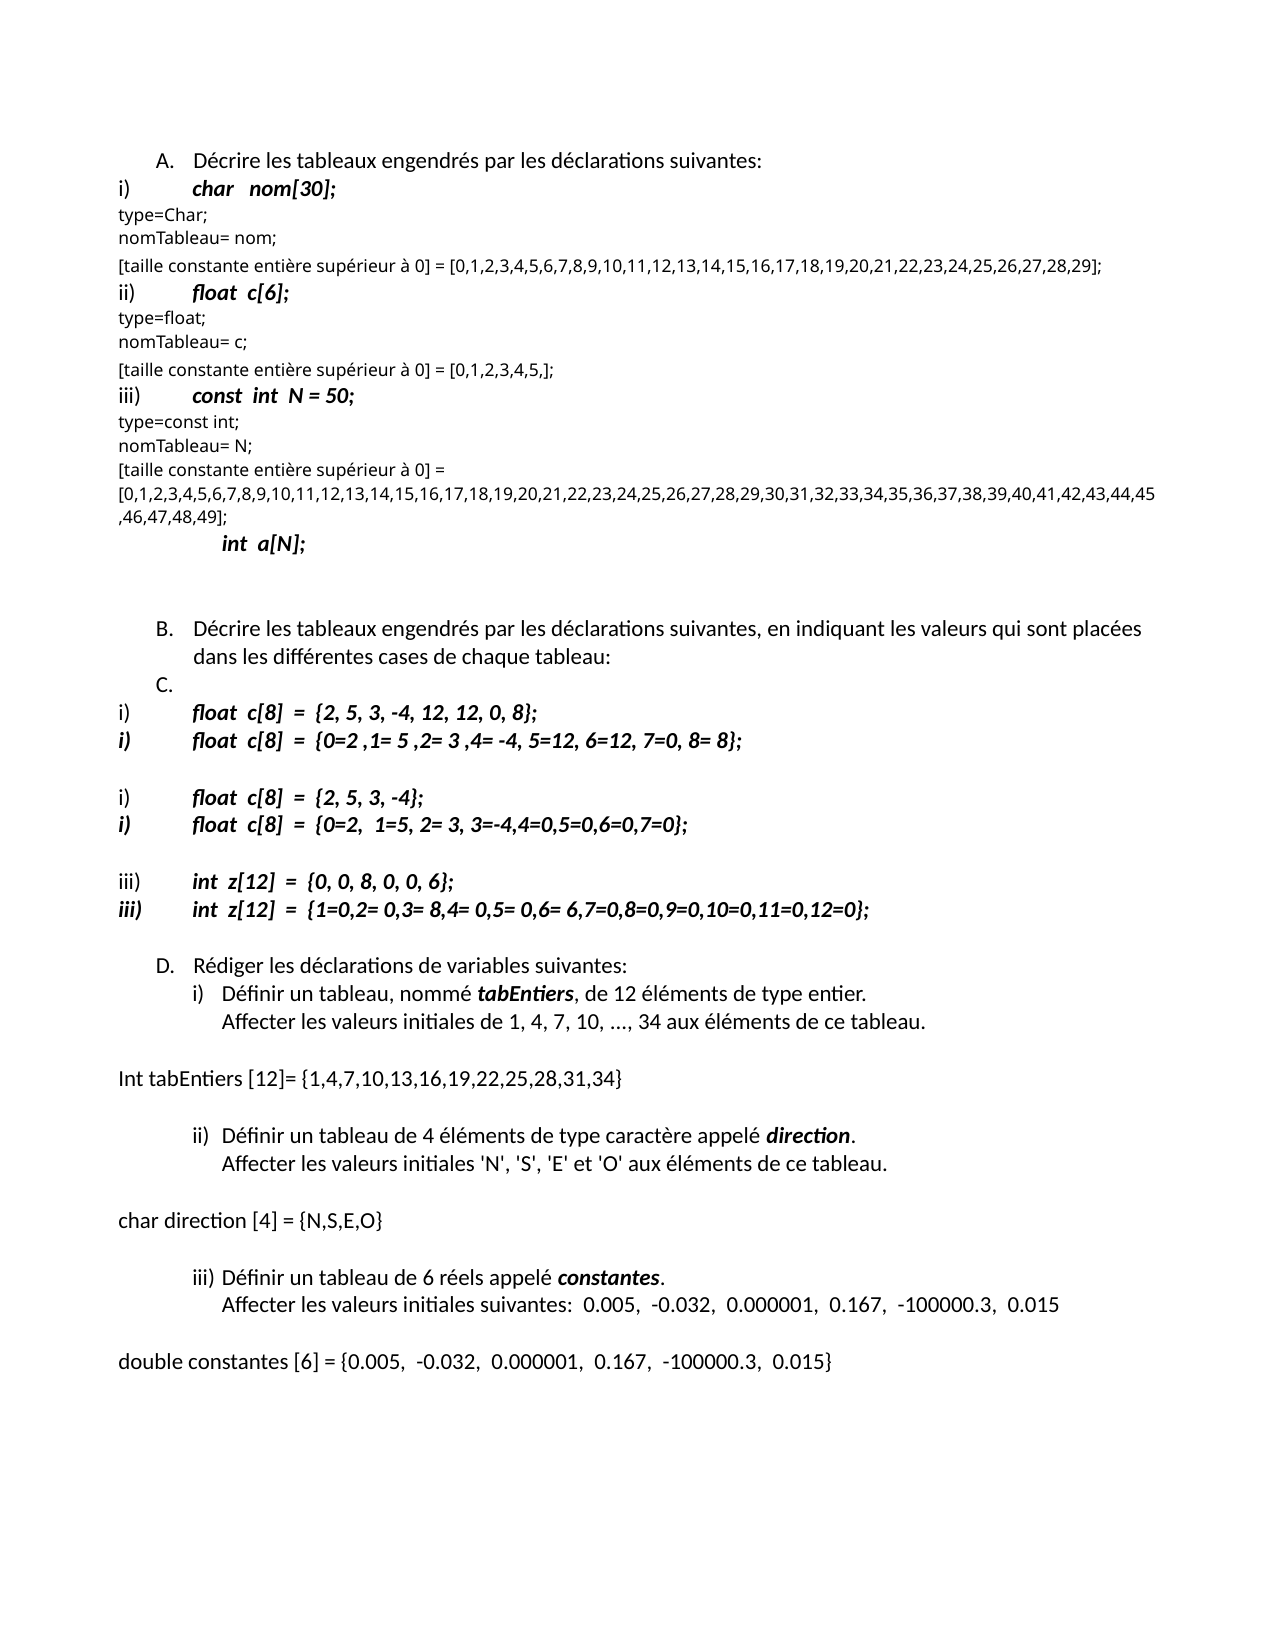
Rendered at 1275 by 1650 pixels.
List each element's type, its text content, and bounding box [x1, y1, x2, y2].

text nomTableau= nom; [118, 226, 1157, 250]
text int a[N]; [118, 529, 1157, 557]
text [taille constante entière supérieur à 0] = [0,1,2,3,4,5,6,7,8,9,10,11,12,13,14,15,16,17,18,19,20,21,22,23,24,25,26,27,28,29,30,31,32,33,34,35,36,37,38,39,40,41,42,43,44,45,46,47,48,49]; [118, 457, 1157, 529]
text double constantes [6] = {0.005, -0.032, 0.000001, 0.167, -100000.3, 0.015} [118, 1347, 1157, 1375]
text i) Définir un tableau, nommé tabEntiers, de 12 éléments de type entier. [118, 979, 1157, 1007]
text i) float c[8] = {2, 5, 3, -4}; [118, 783, 1157, 811]
text type=const int; [118, 410, 1157, 433]
text i) char nom[30]; [118, 174, 1157, 202]
list Décrire les tableaux engendrés par les déclarations suivantes, en indiquant les valeurs qui sont placées dans les différentes cases de chaque tableau: [156, 614, 1157, 670]
text i) float c[8] = {0=2 ,1= 5 ,2= 3 ,4= -4, 5=12, 6=12, 7=0, 8= 8}; [118, 726, 1157, 754]
text iii) const int N = 50; [118, 382, 1157, 410]
text Affecter les valeurs initiales de 1, 4, 7, 10, ..., 34 aux éléments de ce tableau. [118, 1007, 1157, 1036]
text i) float c[8] = {0=2, 1=5, 2= 3, 3=-4,4=0,5=0,6=0,7=0}; [118, 811, 1157, 839]
text iii) Définir un tableau de 6 réels appelé constantes. [118, 1263, 1157, 1291]
text ii) Définir un tableau de 4 éléments de type caractère appelé direction. [118, 1121, 1157, 1149]
text Affecter les valeurs initiales 'N', 'S', 'E' et 'O' aux éléments de ce tableau. [118, 1149, 1157, 1177]
text iii) int z[12] = {1=0,2= 0,3= 8,4= 0,5= 0,6= 6,7=0,8=0,9=0,10=0,11=0,12=0}; [118, 895, 1157, 923]
list Rédiger les déclarations de variables suivantes: [156, 951, 1157, 979]
text [taille constante entière supérieur à 0] = [0,1,2,3,4,5,6,7,8,9,10,11,12,13,14,15,16,17,18,19,20,21,22,23,24,25,26,27,28,29]; [118, 250, 1157, 278]
text type=float; [118, 306, 1157, 330]
text Int tabEntiers [12]= {1,4,7,10,13,16,19,22,25,28,31,34} [118, 1064, 1157, 1092]
text iii) int z[12] = {0, 0, 8, 0, 0, 6}; [118, 867, 1157, 895]
text ii) float c[6]; [118, 278, 1157, 306]
text type=Char; [118, 202, 1157, 226]
text char direction [4] = {N,S,E,O} [118, 1206, 1157, 1234]
text nomTableau= c; [118, 330, 1157, 354]
text Affecter les valeurs initiales suivantes: 0.005, -0.032, 0.000001, 0.167, -100000.3, 0.015 [118, 1291, 1157, 1319]
text nomTableau= N; [118, 433, 1157, 457]
text [taille constante entière supérieur à 0] = [0,1,2,3,4,5,]; [118, 354, 1157, 382]
text i) float c[8] = {2, 5, 3, -4, 12, 12, 0, 8}; [118, 698, 1157, 726]
list Décrire les tableaux engendrés par les déclarations suivantes: [156, 146, 1157, 174]
